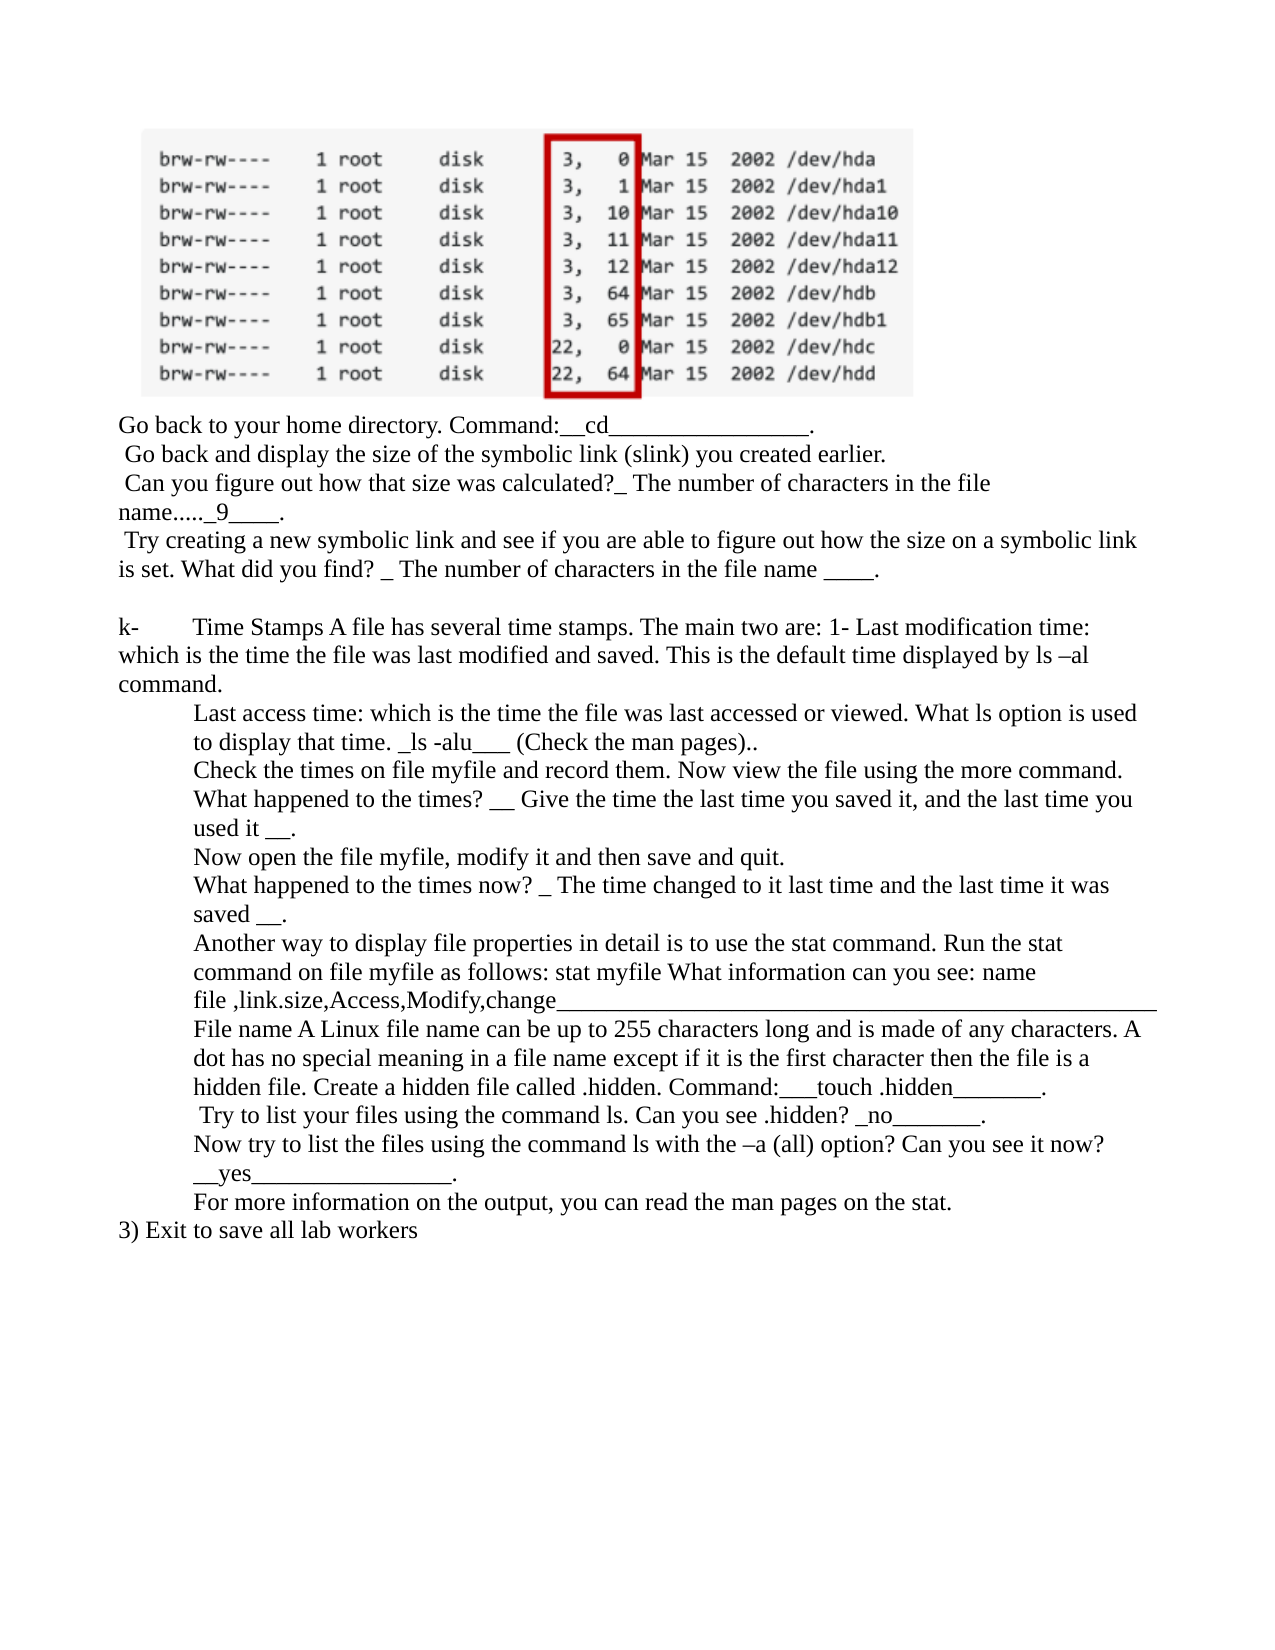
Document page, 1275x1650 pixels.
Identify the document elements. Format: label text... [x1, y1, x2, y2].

text Another way to display file properties in detail is to use the stat command. Run the stat command on file myfile as follows: stat myfile What information can you see: name file ,link.size,Access,Modify,change________________________________________________ [193, 928, 1157, 1014]
text What happened to the times now? _ The time changed to it last time and the last time it was saved __. [193, 870, 1157, 928]
text Try to list your files using the command ls. Can you see .hidden? _no_______. [193, 1100, 1157, 1129]
text Check the times on file myfile and record them. Now view the file using the more command. What happened to the times? __ Give the time the last time you saved it, and the last time you used it __. [193, 755, 1157, 842]
text Now try to list the files using the command ls with the –a (all) option? Can you see it now?__yes________________. [193, 1129, 1157, 1187]
text For more information on the output, you can read the man pages on the stat. [193, 1187, 1157, 1215]
text k- Time Stamps A file has several time stamps. The main two are: 1- Last modification time: which is the time the file was last modified and saved. This is the default time displayed by ls –al command. [118, 612, 1157, 698]
text Last access time: which is the time the file was last accessed or viewed. What ls option is used to display that time. _ls -alu___ (Check the man pages).. [193, 698, 1157, 755]
text File name A Linux file name can be up to 255 characters long and is made of any characters. A dot has no special meaning in a file name except if it is the first character then the file is a hidden file. Create a hidden file called .hidden. Command:___touch .hidden_______. [193, 1014, 1157, 1100]
text Now open the file myfile, modify it and then save and quit. [193, 842, 1157, 870]
text Can you figure out how that size was calculated?_ The number of characters in the file name....._9____. [118, 468, 1157, 525]
text Try creating a new symbolic link and see if you are able to figure out how the size on a symbolic link is set. What did you find? _ The number of characters in the file name ____. [118, 525, 1157, 583]
text 3) Exit to save all lab workers [118, 1215, 1157, 1244]
text Go back to your home directory. Command:__cd________________. [118, 410, 1157, 439]
text Go back and display the size of the symbolic link (slink) you created earlier. [118, 439, 1157, 468]
